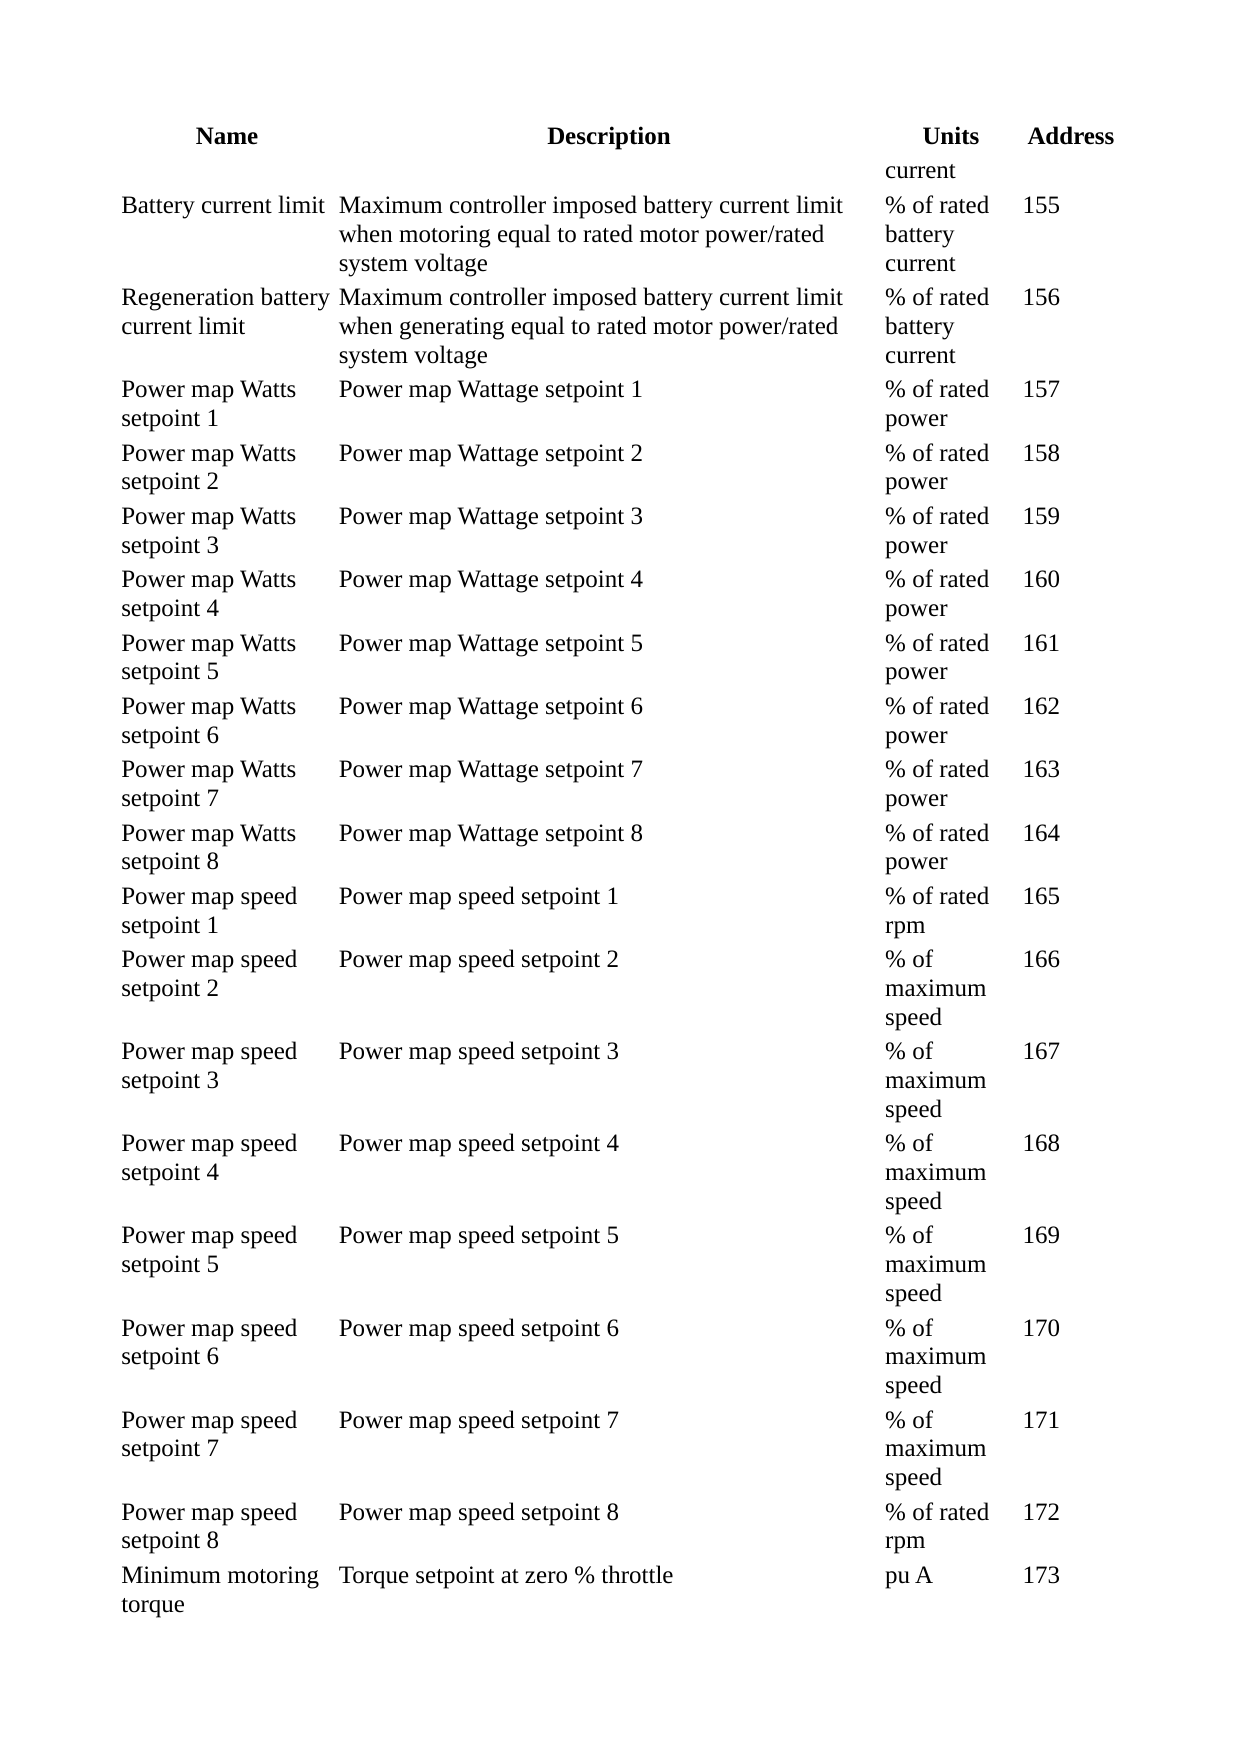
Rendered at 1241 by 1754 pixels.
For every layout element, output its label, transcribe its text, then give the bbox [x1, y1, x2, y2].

table_cell Power map Wattage setpoint 7 [336, 751, 882, 815]
table_cell Power map speed setpoint 1 [336, 878, 882, 941]
table_cell 171 [1020, 1402, 1122, 1494]
table_header Units [882, 118, 1019, 153]
table_cell 170 [1020, 1310, 1122, 1402]
table_cell Power map speed setpoint 5 [118, 1218, 336, 1310]
table_cell 161 [1020, 625, 1122, 688]
table_cell Power map Wattage setpoint 4 [336, 561, 882, 625]
table_cell Power map Watts setpoint 2 [118, 435, 336, 498]
table_cell Power map Watts setpoint 7 [118, 751, 336, 815]
table_cell [118, 153, 336, 187]
table_cell % of maximum speed [882, 1310, 1019, 1402]
table_cell % of maximum speed [882, 1402, 1019, 1494]
table_cell % of maximum speed [882, 941, 1019, 1033]
table_cell Power map speed setpoint 4 [336, 1126, 882, 1218]
table_header Address [1020, 118, 1122, 153]
table_cell 165 [1020, 878, 1122, 941]
table_cell 157 [1020, 371, 1122, 435]
table_cell 168 [1020, 1126, 1122, 1218]
table_cell 162 [1020, 688, 1122, 751]
table_cell 163 [1020, 751, 1122, 815]
table_cell Power map Watts setpoint 8 [118, 815, 336, 878]
table_cell Power map speed setpoint 8 [336, 1494, 882, 1557]
table_cell 158 [1020, 435, 1122, 498]
table_cell % of maximum speed [882, 1034, 1019, 1126]
table_cell Torque setpoint at zero % throttle [336, 1557, 882, 1621]
table_cell pu A [882, 1557, 1019, 1621]
table_cell Power map speed setpoint 4 [118, 1126, 336, 1218]
table_cell Maximum controller imposed battery current limit when generating equal to rated motor power/rated system voltage [336, 279, 882, 371]
table_cell Power map speed setpoint 6 [118, 1310, 336, 1402]
table_cell 155 [1020, 187, 1122, 279]
table_cell Power map Wattage setpoint 1 [336, 371, 882, 435]
table_cell 160 [1020, 561, 1122, 625]
table_cell 166 [1020, 941, 1122, 1033]
table_cell 172 [1020, 1494, 1122, 1557]
table_cell Power map speed setpoint 6 [336, 1310, 882, 1402]
table_cell Power map Wattage setpoint 6 [336, 688, 882, 751]
table_cell Maximum controller imposed battery current limit when motoring equal to rated motor power/rated system voltage [336, 187, 882, 279]
table_cell Power map speed setpoint 2 [118, 941, 336, 1033]
table_header Description [336, 118, 882, 153]
table_cell % of rated battery current [882, 187, 1019, 279]
table_cell % of rated power [882, 371, 1019, 435]
table_cell % of rated power [882, 435, 1019, 498]
table_cell Minimum motoring torque [118, 1557, 336, 1621]
table_cell Power map speed setpoint 8 [118, 1494, 336, 1557]
table_cell current [882, 153, 1019, 187]
table_cell Power map Watts setpoint 1 [118, 371, 336, 435]
table_cell Regeneration battery current limit [118, 279, 336, 371]
table_cell % of rated rpm [882, 878, 1019, 941]
table_cell 156 [1020, 279, 1122, 371]
table_cell Power map Watts setpoint 3 [118, 498, 336, 561]
table_cell Power map Wattage setpoint 5 [336, 625, 882, 688]
table_cell Power map speed setpoint 7 [336, 1402, 882, 1494]
table_cell Power map speed setpoint 5 [336, 1218, 882, 1310]
table_cell [336, 153, 882, 187]
table_cell 164 [1020, 815, 1122, 878]
table_cell 167 [1020, 1034, 1122, 1126]
table_cell % of rated power [882, 688, 1019, 751]
table_cell % of maximum speed [882, 1126, 1019, 1218]
table_cell Power map Wattage setpoint 3 [336, 498, 882, 561]
table_cell % of maximum speed [882, 1218, 1019, 1310]
table_cell Power map Watts setpoint 5 [118, 625, 336, 688]
table_cell % of rated rpm [882, 1494, 1019, 1557]
table_header Name [118, 118, 336, 153]
table_cell 169 [1020, 1218, 1122, 1310]
table_cell Power map Wattage setpoint 2 [336, 435, 882, 498]
table_cell Battery current limit [118, 187, 336, 279]
table_cell Power map speed setpoint 7 [118, 1402, 336, 1494]
table_cell % of rated battery current [882, 279, 1019, 371]
table_cell % of rated power [882, 751, 1019, 815]
table_cell Power map Wattage setpoint 8 [336, 815, 882, 878]
table_cell Power map Watts setpoint 6 [118, 688, 336, 751]
table_cell Power map speed setpoint 2 [336, 941, 882, 1033]
table_cell % of rated power [882, 625, 1019, 688]
table_cell % of rated power [882, 815, 1019, 878]
table_cell Power map speed setpoint 3 [118, 1034, 336, 1126]
table_cell % of rated power [882, 561, 1019, 625]
table_cell 173 [1020, 1557, 1122, 1621]
table_cell 159 [1020, 498, 1122, 561]
table_cell [1020, 153, 1122, 187]
table_cell Power map speed setpoint 1 [118, 878, 336, 941]
table_cell Power map Watts setpoint 4 [118, 561, 336, 625]
table_cell % of rated power [882, 498, 1019, 561]
table_cell Power map speed setpoint 3 [336, 1034, 882, 1126]
